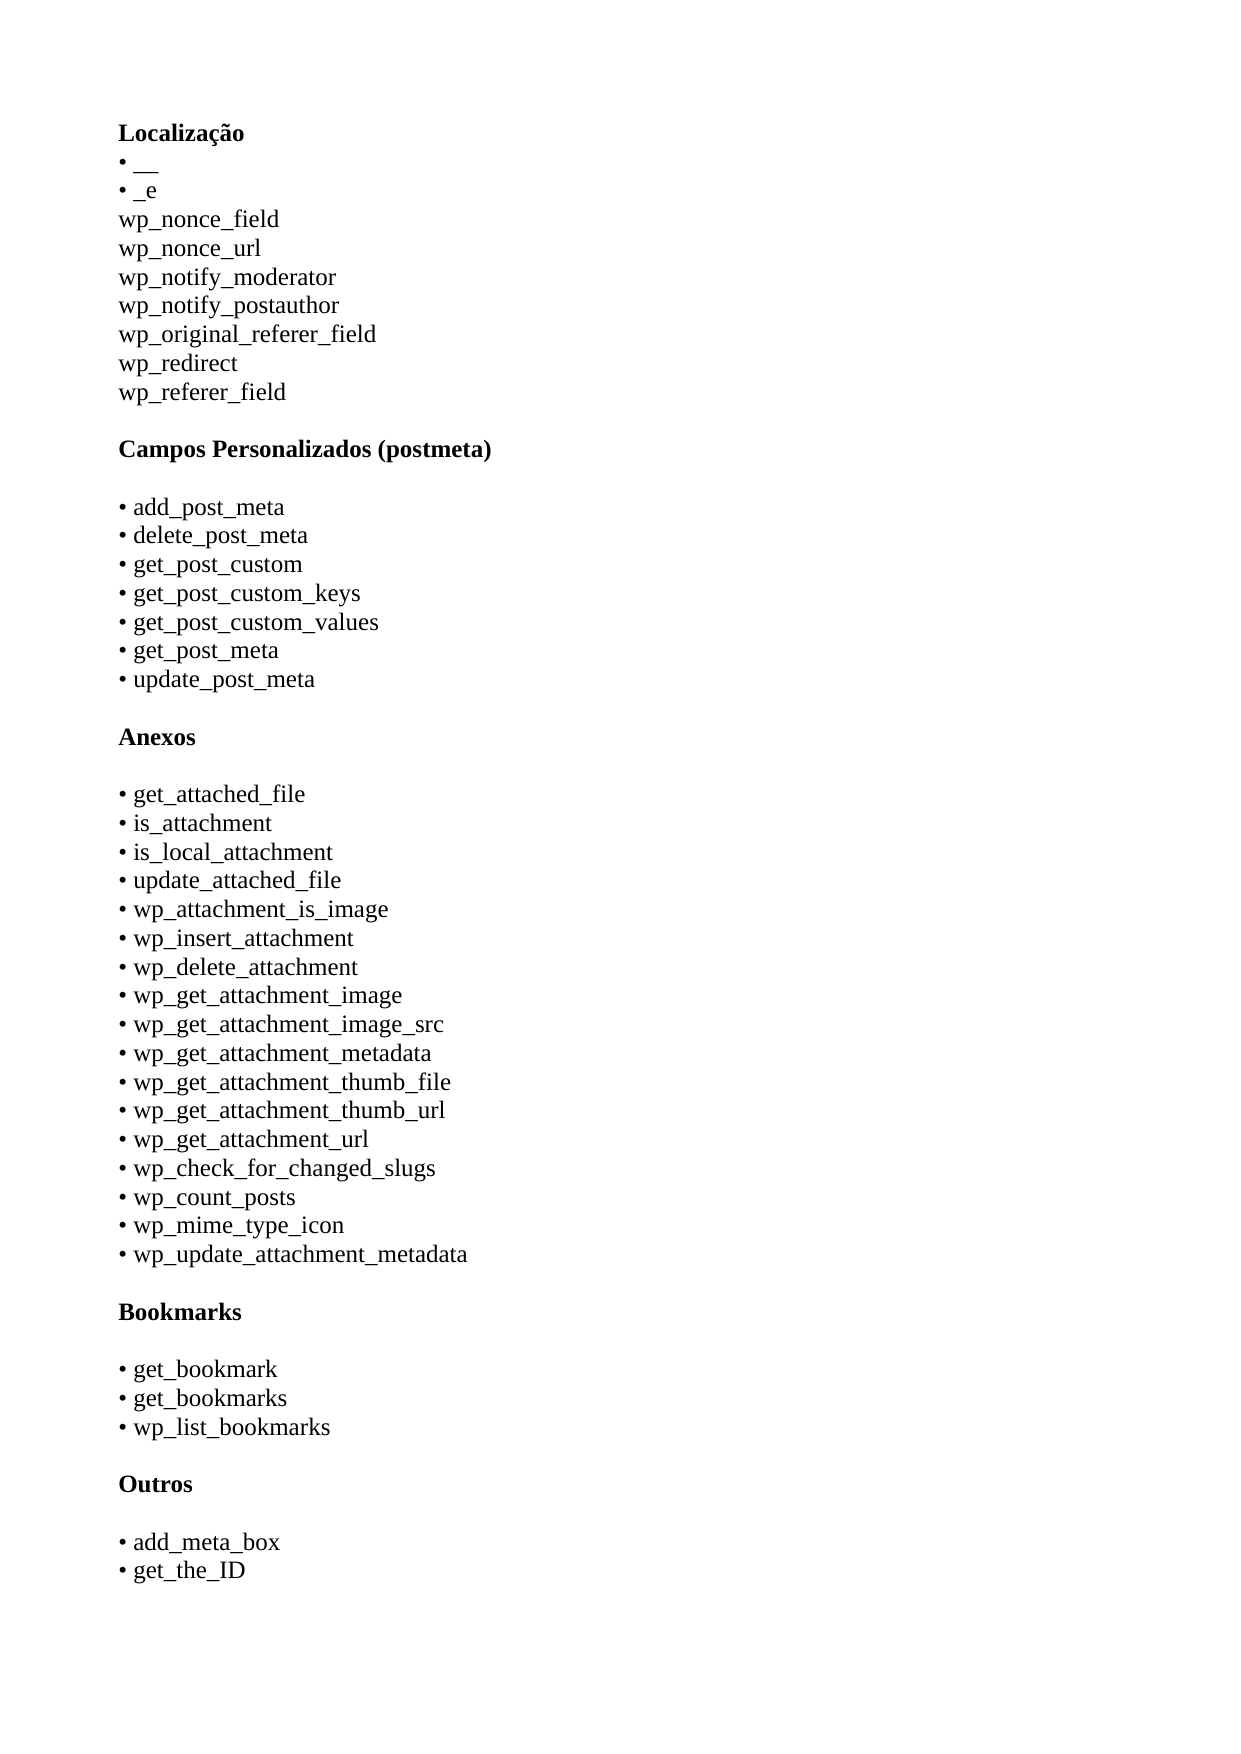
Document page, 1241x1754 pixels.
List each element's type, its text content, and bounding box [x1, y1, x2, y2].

text wp_nonce_field [118, 204, 1122, 233]
text wp_referer_field [118, 377, 1122, 406]
text • update_attached_file [118, 866, 1122, 894]
text • wp_check_for_changed_slugs [118, 1153, 1122, 1182]
text Campos Personalizados (postmeta) [118, 434, 1122, 463]
text • wp_get_attachment_metadata [118, 1038, 1122, 1067]
text • add_meta_box [118, 1527, 1122, 1556]
text • wp_update_attachment_metadata [118, 1239, 1122, 1268]
text • is_local_attachment [118, 837, 1122, 866]
text Bookmarks [118, 1297, 1122, 1326]
text • get_post_custom_values [118, 607, 1122, 636]
text • delete_post_meta [118, 521, 1122, 549]
text • wp_get_attachment_image [118, 981, 1122, 1009]
text • wp_get_attachment_url [118, 1124, 1122, 1153]
text • update_post_meta [118, 664, 1122, 693]
text • is_attachment [118, 808, 1122, 837]
text wp_original_referer_field [118, 319, 1122, 348]
text • wp_get_attachment_image_src [118, 1009, 1122, 1038]
text • get_post_meta [118, 636, 1122, 664]
text • add_post_meta [118, 492, 1122, 521]
text Outros [118, 1469, 1122, 1498]
text wp_notify_postauthor [118, 291, 1122, 319]
text • wp_get_attachment_thumb_file [118, 1067, 1122, 1096]
text wp_notify_moderator [118, 262, 1122, 291]
text • _e [118, 176, 1122, 204]
text • wp_list_bookmarks [118, 1412, 1122, 1441]
text • wp_mime_type_icon [118, 1211, 1122, 1239]
text • wp_get_attachment_thumb_url [118, 1096, 1122, 1124]
text • get_post_custom [118, 549, 1122, 578]
text • get_the_ID [118, 1556, 1122, 1584]
text • get_post_custom_keys [118, 578, 1122, 607]
text • __ [118, 147, 1122, 176]
text • get_bookmarks [118, 1383, 1122, 1412]
text • get_attached_file [118, 779, 1122, 808]
text wp_redirect [118, 348, 1122, 377]
text • wp_insert_attachment [118, 923, 1122, 952]
text Localização [118, 118, 1122, 147]
text • wp_attachment_is_image [118, 894, 1122, 923]
text • wp_delete_attachment [118, 952, 1122, 981]
text • get_bookmark [118, 1354, 1122, 1383]
text • wp_count_posts [118, 1182, 1122, 1211]
text wp_nonce_url [118, 233, 1122, 262]
text Anexos [118, 722, 1122, 751]
